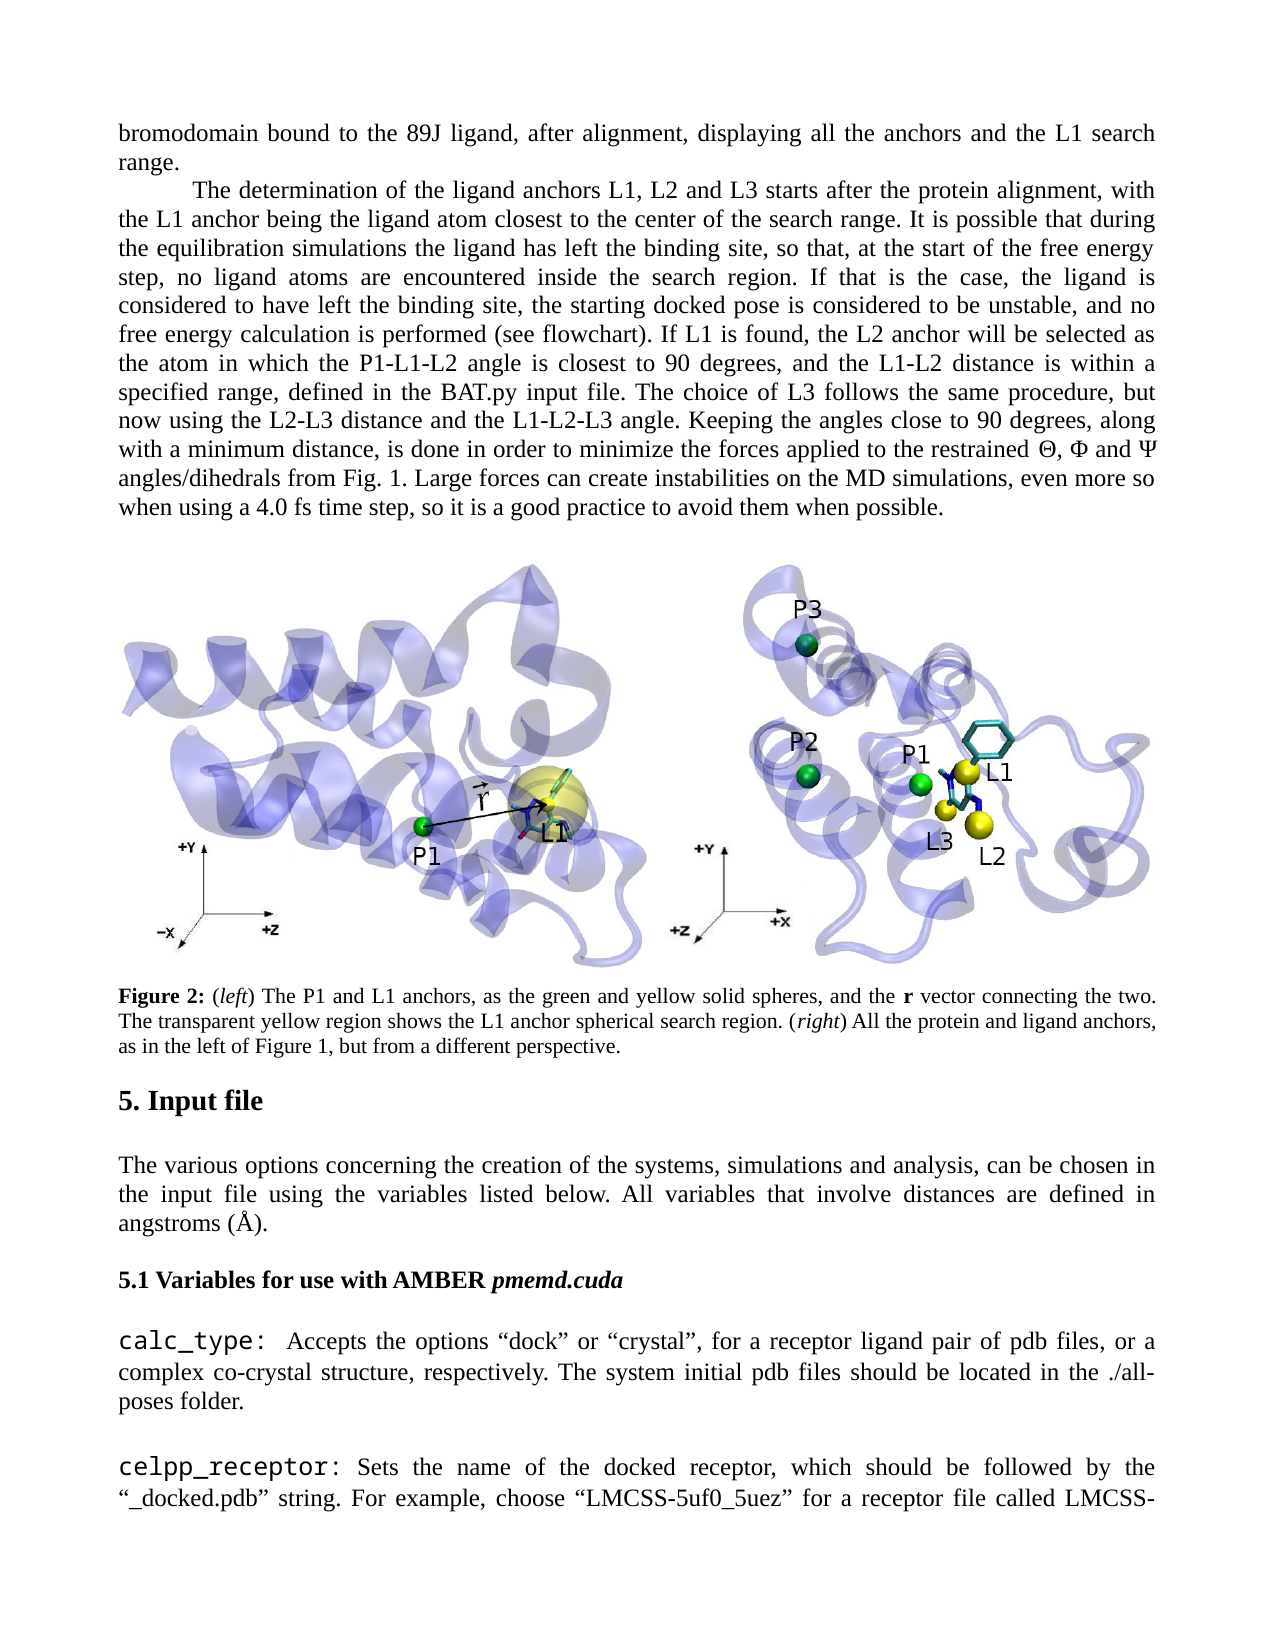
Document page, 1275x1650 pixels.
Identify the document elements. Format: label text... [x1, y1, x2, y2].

text The various options concerning the creation of the systems, simulations and analysis, can be chosen in the input file using the variables listed below. All variables that involve distances are defined in angstroms (Å). [118, 1151, 1157, 1237]
text 5. Input file [118, 1083, 1157, 1117]
text celpp_receptor: Sets the name of the docked receptor, which should be followed by the “_docked.pdb” string. For example, choose “LMCSS-5uf0_5uez” for a receptor file called LMCSS- [118, 1449, 1157, 1511]
picture [117, 549, 1159, 983]
text bromodomain bound to the 89J ligand, after alignment, displaying all the anchors and the L1 search range. [118, 118, 1157, 176]
text The determination of the ligand anchors L1, L2 and L3 starts after the protein alignment, with the L1 anchor being the ligand atom closest to the center of the search range. It is possible that during the equilibration simulations the ligand has left the binding site, so that, at the start of the free energy step, no ligand atoms are encountered inside the search region. If that is the case, the ligand is considered to have left the binding site, the starting docked pose is considered to be unstable, and no free energy calculation is performed (see flowchart). If L1 is found, the L2 anchor will be selected as the atom in which the P1-L1-L2 angle is closest to 90 degrees, and the L1-L2 distance is within a specified range, defined in the BAT.py input file. The choice of L3 follows the same procedure, but now using the L2-L3 distance and the L1-L2-L3 angle. Keeping the angles close to 90 degrees, along with a minimum distance, is done in order to minimize the forces applied to the restrained Θ, Φ and Ψ angles/dihedrals from Fig. 1. Large forces can create instabilities on the MD simulations, even more so when using a 4.0 fs time step, so it is a good practice to avoid them when possible. [118, 176, 1157, 521]
text 5.1 Variables for use with AMBER pmemd.cuda [118, 1266, 1157, 1294]
text calc_type: Accepts the options “dock” or “crystal”, for a receptor ligand pair of pdb files, or a complex co-crystal structure, respectively. The system initial pdb files should be located in the ./all-poses folder. [118, 1323, 1157, 1414]
text Figure 2: (left) The P1 and L1 anchors, as the green and yellow solid spheres, and the r vector connecting the two. The transparent yellow region shows the L1 anchor spherical search region. (right) All the protein and ligand anchors, as in the left of Figure 1, but from a different perspective. [118, 983, 1157, 1058]
